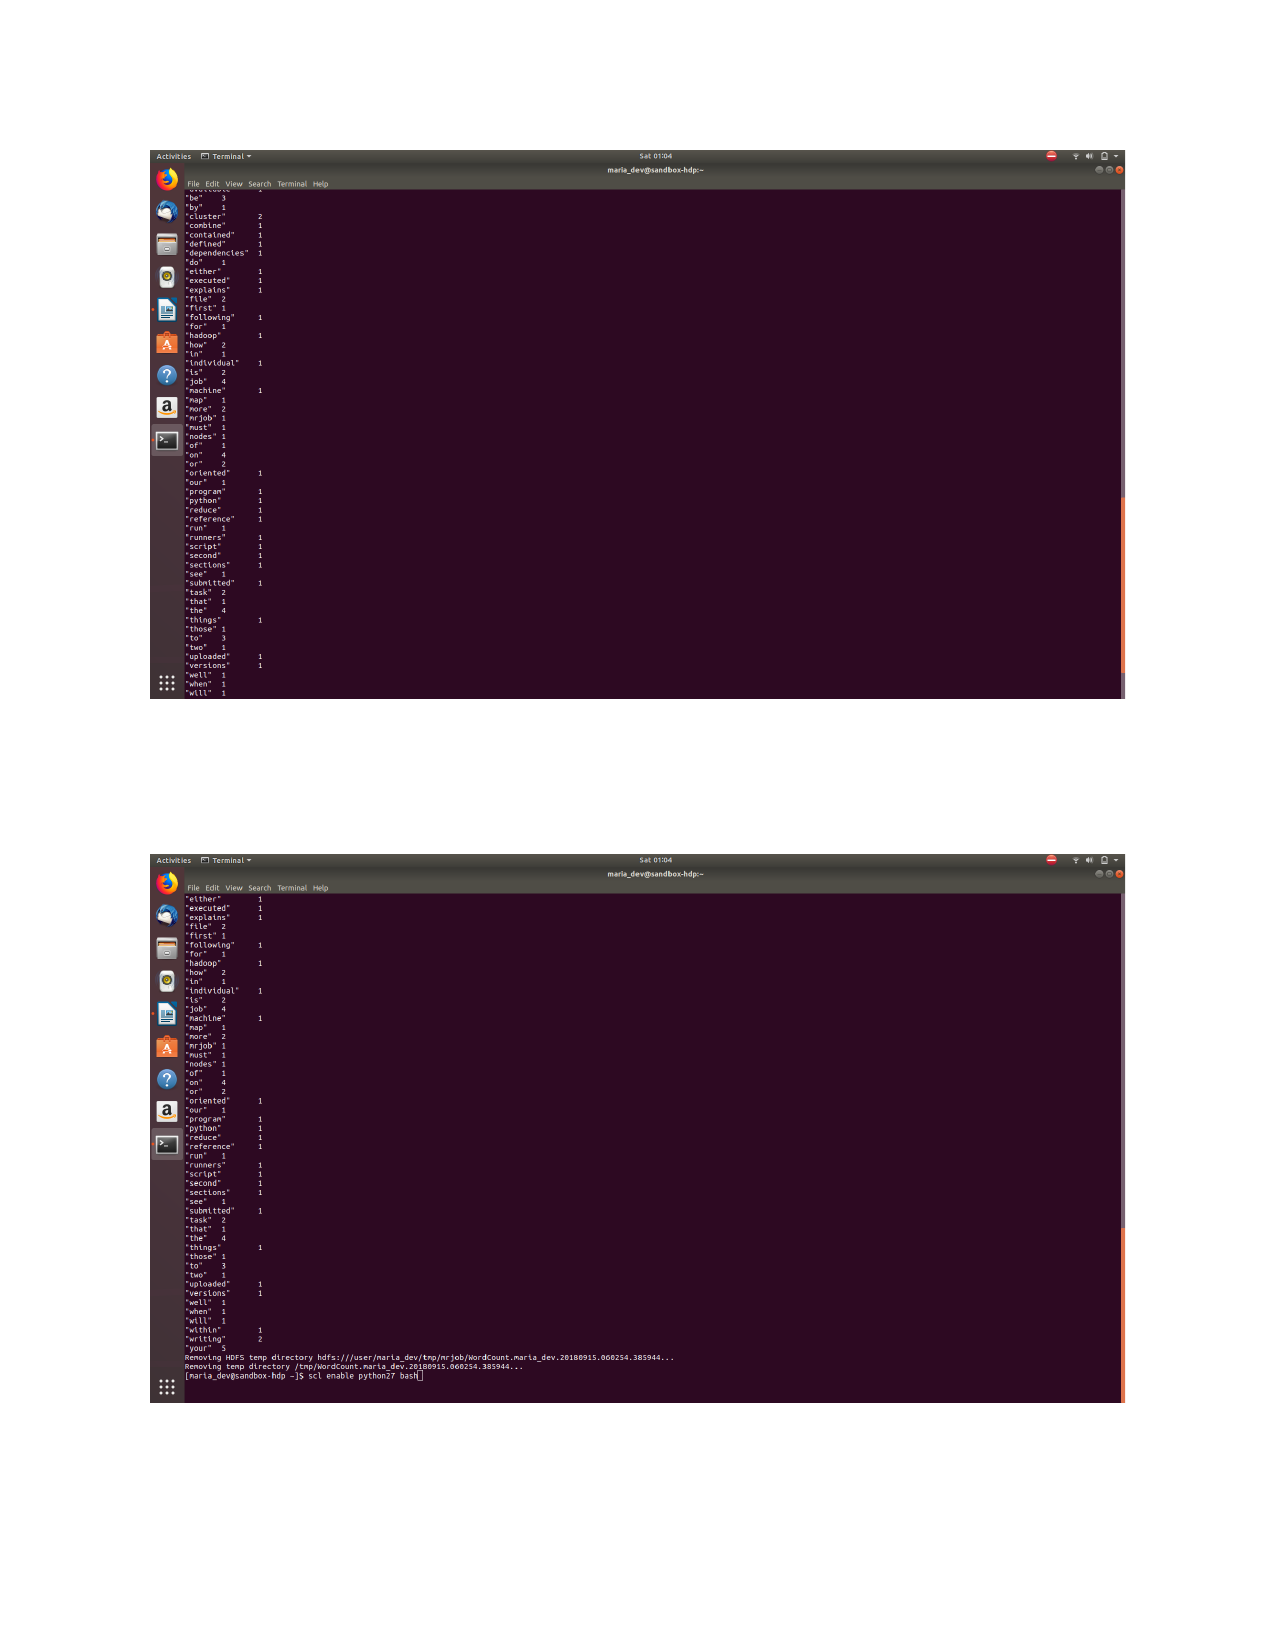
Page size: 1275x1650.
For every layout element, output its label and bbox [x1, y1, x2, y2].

picture [150, 854, 1125, 1403]
picture [150, 150, 1125, 699]
